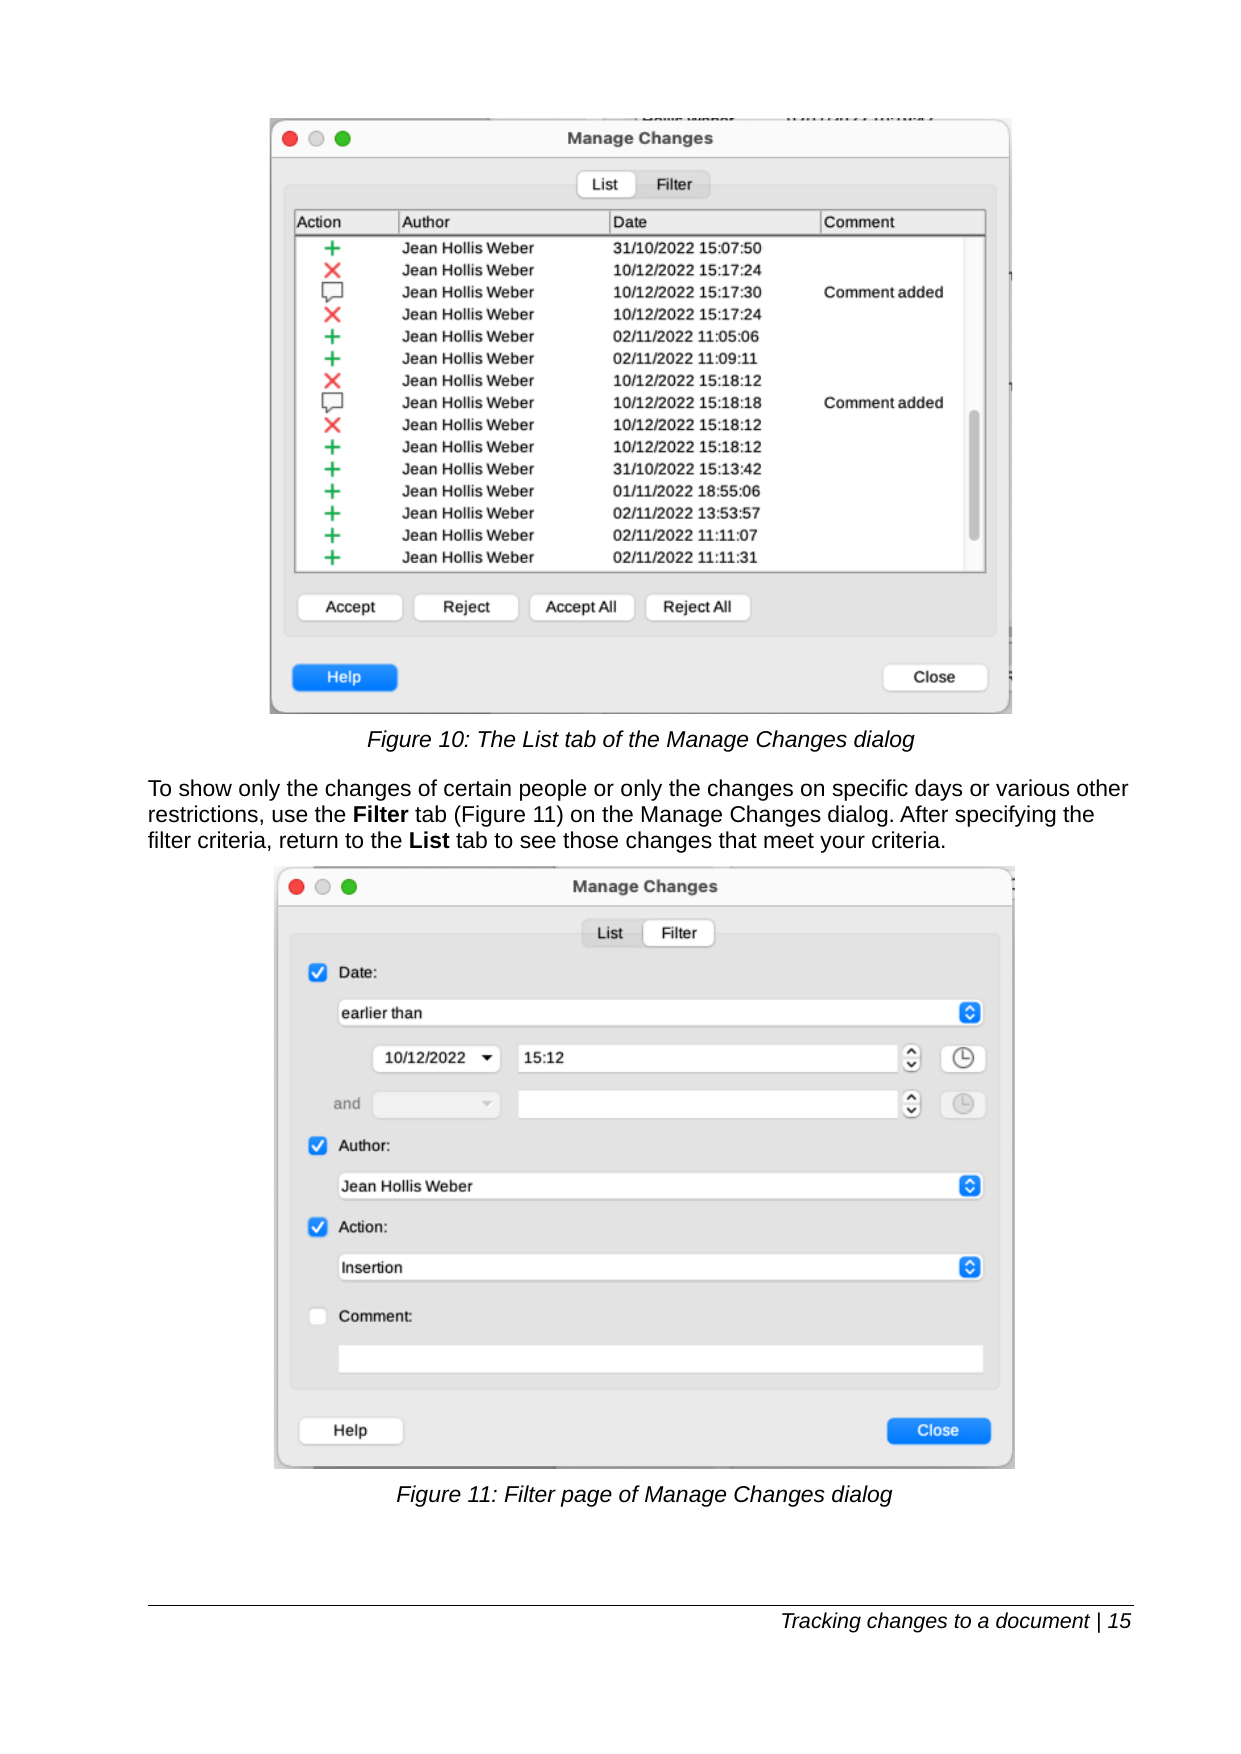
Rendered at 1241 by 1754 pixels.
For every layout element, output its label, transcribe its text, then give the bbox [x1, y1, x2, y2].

picture [269, 118, 1013, 714]
text Figure 10: The List tab of the Manage Changes dialog [266, 726, 1016, 753]
picture [273, 866, 1015, 1469]
text To show only the changes of certain people or only the changes on specific days or various other restrictions, use the Filter tab (Figure 11) on the Manage Changes dialog. After specifying the filter criteria, return to the List tab to see those changes that meet your criteria. [148, 775, 1134, 854]
text Figure 11: Filter page of Manage Changes dialog [270, 1481, 1019, 1507]
